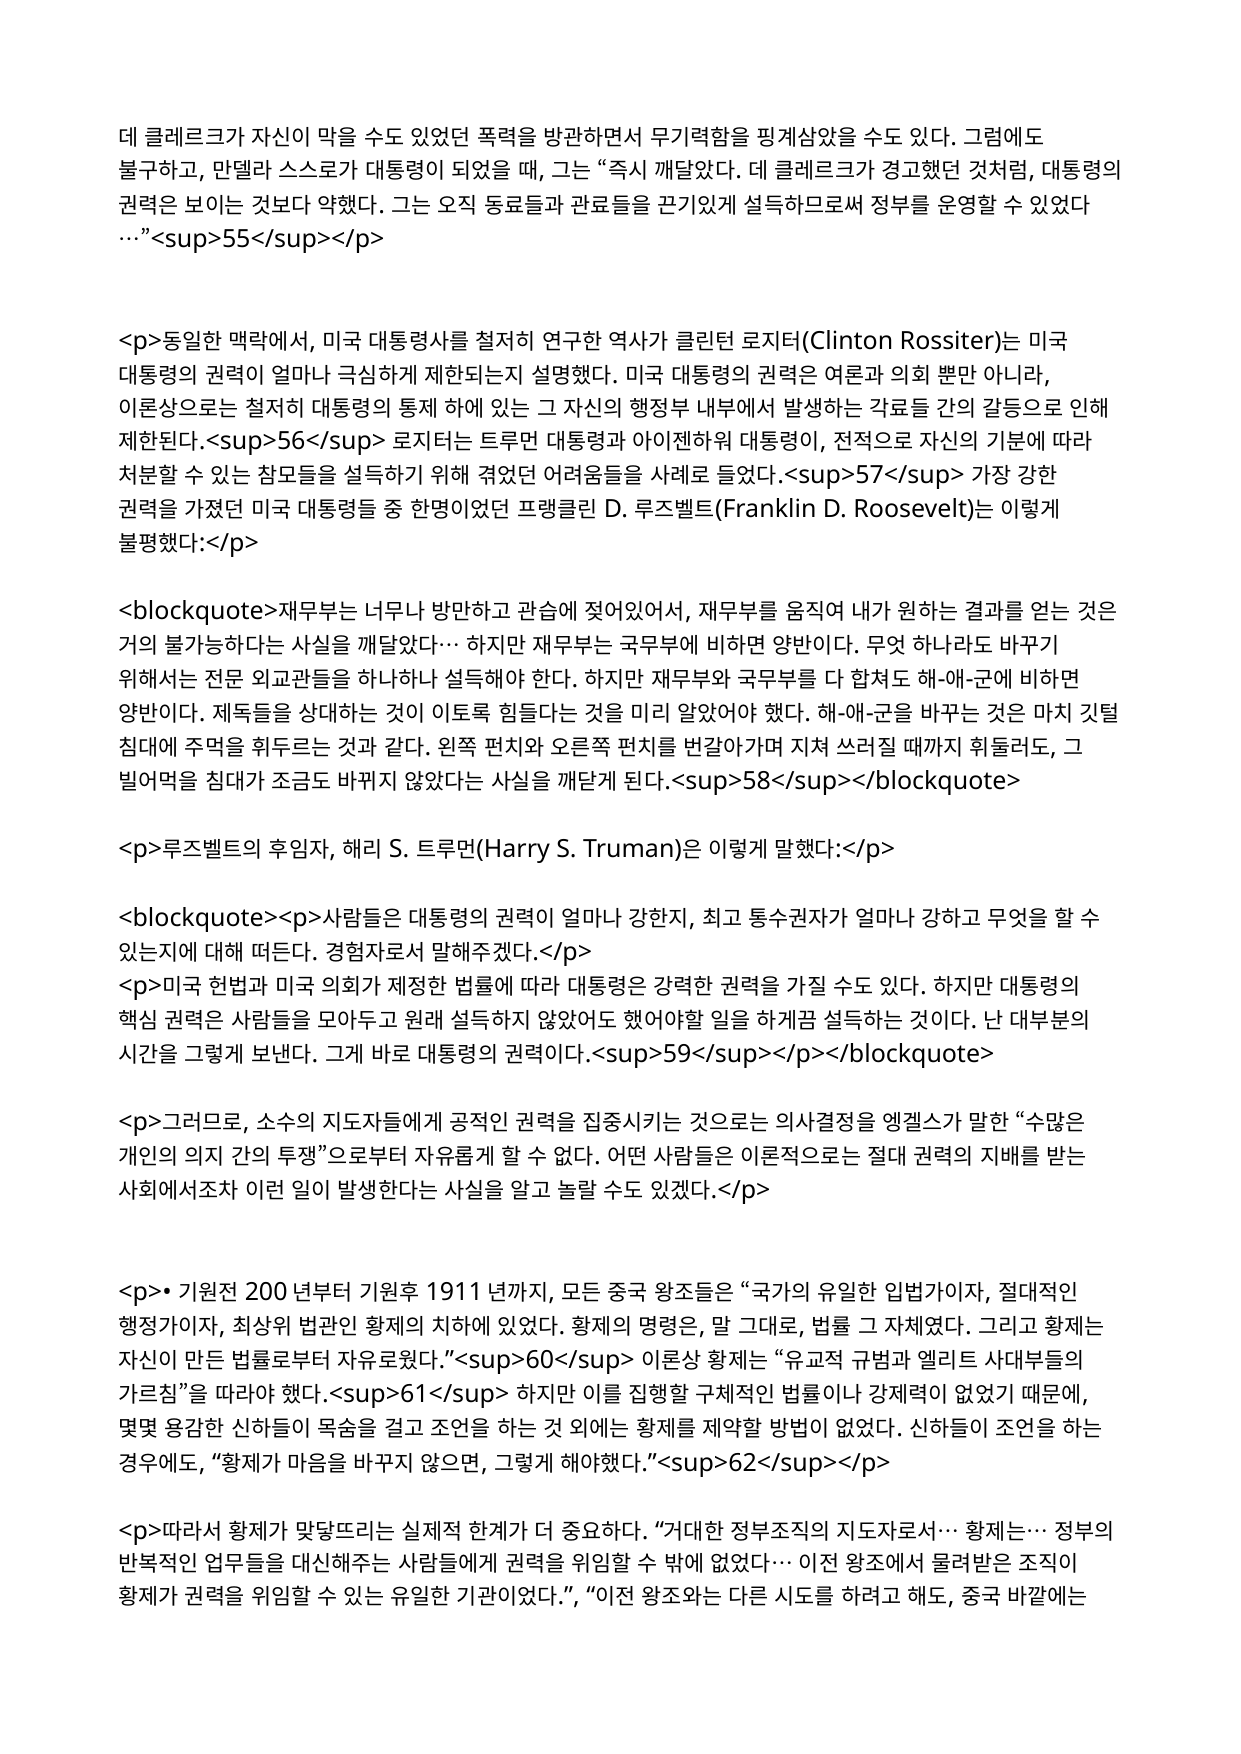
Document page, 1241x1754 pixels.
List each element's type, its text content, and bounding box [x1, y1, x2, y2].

text <blockquote><p>사람들은 대통령의 권력이 얼마나 강한지, 최고 통수권자가 얼마나 강하고 무엇을 할 수 있는지에 대해 떠든다. 경험자로서 말해주겠다.</p> [118, 899, 1122, 967]
text <p>루즈벨트의 후임자, 해리 S. 트루먼(Harry S. Truman)은 이렇게 말했다:</p> [118, 831, 1122, 865]
text <p>동일한 맥락에서, 미국 대통령사를 철저히 연구한 역사가 클린턴 로지터(Clinton Rossiter)는 미국 대통령의 권력이 얼마나 극심하게 제한되는지 설명했다. 미국 대통령의 권력은 여론과 의회 뿐만 아니라, 이론상으로는 철저히 대통령의 통제 하에 있는 그 자신의 행정부 내부에서 발생하는 각료들 간의 갈등으로 인해 제한된다.<sup>56</sup> 로지터는 트루먼 대통령과 아이젠하워 대통령이, 전적으로 자신의 기분에 따라 처분할 수 있는 참모들을 설득하기 위해 겪었던 어려움들을 사례로 들었다.<sup>57</sup> 가장 강한 권력을 가졌던 미국 대통령들 중 한명이었던 프랭클린 D. 루즈벨트(Franklin D. Roosevelt)는 이렇게 불평했다:</p> [118, 322, 1122, 558]
text <blockquote>재무부는 너무나 방만하고 관습에 젖어있어서, 재무부를 움직여 내가 원하는 결과를 얻는 것은 거의 불가능하다는 사실을 깨달았다… 하지만 재무부는 국무부에 비하면 양반이다. 무엇 하나라도 바꾸기 위해서는 전문 외교관들을 하나하나 설득해야 한다. 하지만 재무부와 국무부를 다 합쳐도 해-애-군에 비하면 양반이다. 제독들을 상대하는 것이 이토록 힘들다는 것을 미리 알았어야 했다. 해-애-군을 바꾸는 것은 마치 깃털 침대에 주먹을 휘두르는 것과 같다. 왼쪽 펀치와 오른쪽 펀치를 번갈아가며 지쳐 쓰러질 때까지 휘둘러도, 그 빌어먹을 침대가 조금도 바뀌지 않았다는 사실을 깨닫게 된다.<sup>58</sup></blockquote> [118, 593, 1122, 797]
text <p>그러므로, 소수의 지도자들에게 공적인 권력을 집중시키는 것으로는 의사결정을 엥겔스가 말한 “수많은 개인의 의지 간의 투쟁”으로부터 자유롭게 할 수 없다. 어떤 사람들은 이론적으로는 절대 권력의 지배를 받는 사회에서조차 이런 일이 발생한다는 사실을 알고 놀랄 수도 있겠다.</p> [118, 1103, 1122, 1206]
text <p>미국 헌법과 미국 의회가 제정한 법률에 따라 대통령은 강력한 권력을 가질 수도 있다. 하지만 대통령의 핵심 권력은 사람들을 모아두고 원래 설득하지 않았어도 했어야할 일을 하게끔 설득하는 것이다. 난 대부분의 시간을 그렇게 보낸다. 그게 바로 대통령의 권력이다.<sup>59</sup></p></blockquote> [118, 967, 1122, 1069]
text <p>따라서 황제가 맞닿뜨리는 실제적 한계가 더 중요하다. “거대한 정부조직의 지도자로서… 황제는… 정부의 반복적인 업무들을 대신해주는 사람들에게 권력을 위임할 수 밖에 없었다… 이전 왕조에서 물려받은 조직이 황제가 권력을 위임할 수 있는 유일한 기관이었다.”, “이전 왕조와는 다른 시도를 하려고 해도, 중국 바깥에는 [118, 1512, 1122, 1612]
text 데 클레르크가 자신이 막을 수도 있었던 폭력을 방관하면서 무기력함을 핑계삼았을 수도 있다. 그럼에도 불구하고, 만델라 스스로가 대통령이 되었을 때, 그는 “즉시 깨달았다. 데 클레르크가 경고했던 것처럼, 대통령의 권력은 보이는 것보다 약했다. 그는 오직 동료들과 관료들을 끈기있게 설득하므로써 정부를 운영할 수 있었다…”<sup>55</sup></p> [118, 118, 1122, 254]
text <p>• 기원전 200년부터 기원후 1911년까지, 모든 중국 왕조들은 “국가의 유일한 입법가이자, 절대적인 행정가이자, 최상위 법관인 황제의 치하에 있었다. 황제의 명령은, 말 그대로, 법률 그 자체였다. 그리고 황제는 자신이 만든 법률로부터 자유로웠다.”<sup>60</sup> 이론상 황제는 “유교적 규범과 엘리트 사대부들의 가르침”을 따라야 했다.<sup>61</sup> 하지만 이를 집행할 구체적인 법률이나 강제력이 없었기 때문에, 몇몇 용감한 신하들이 목숨을 걸고 조언을 하는 것 외에는 황제를 제약할 방법이 없었다. 신하들이 조언을 하는 경우에도, “황제가 마음을 바꾸지 않으면, 그렇게 해야했다.”<sup>62</sup></p> [118, 1274, 1122, 1478]
